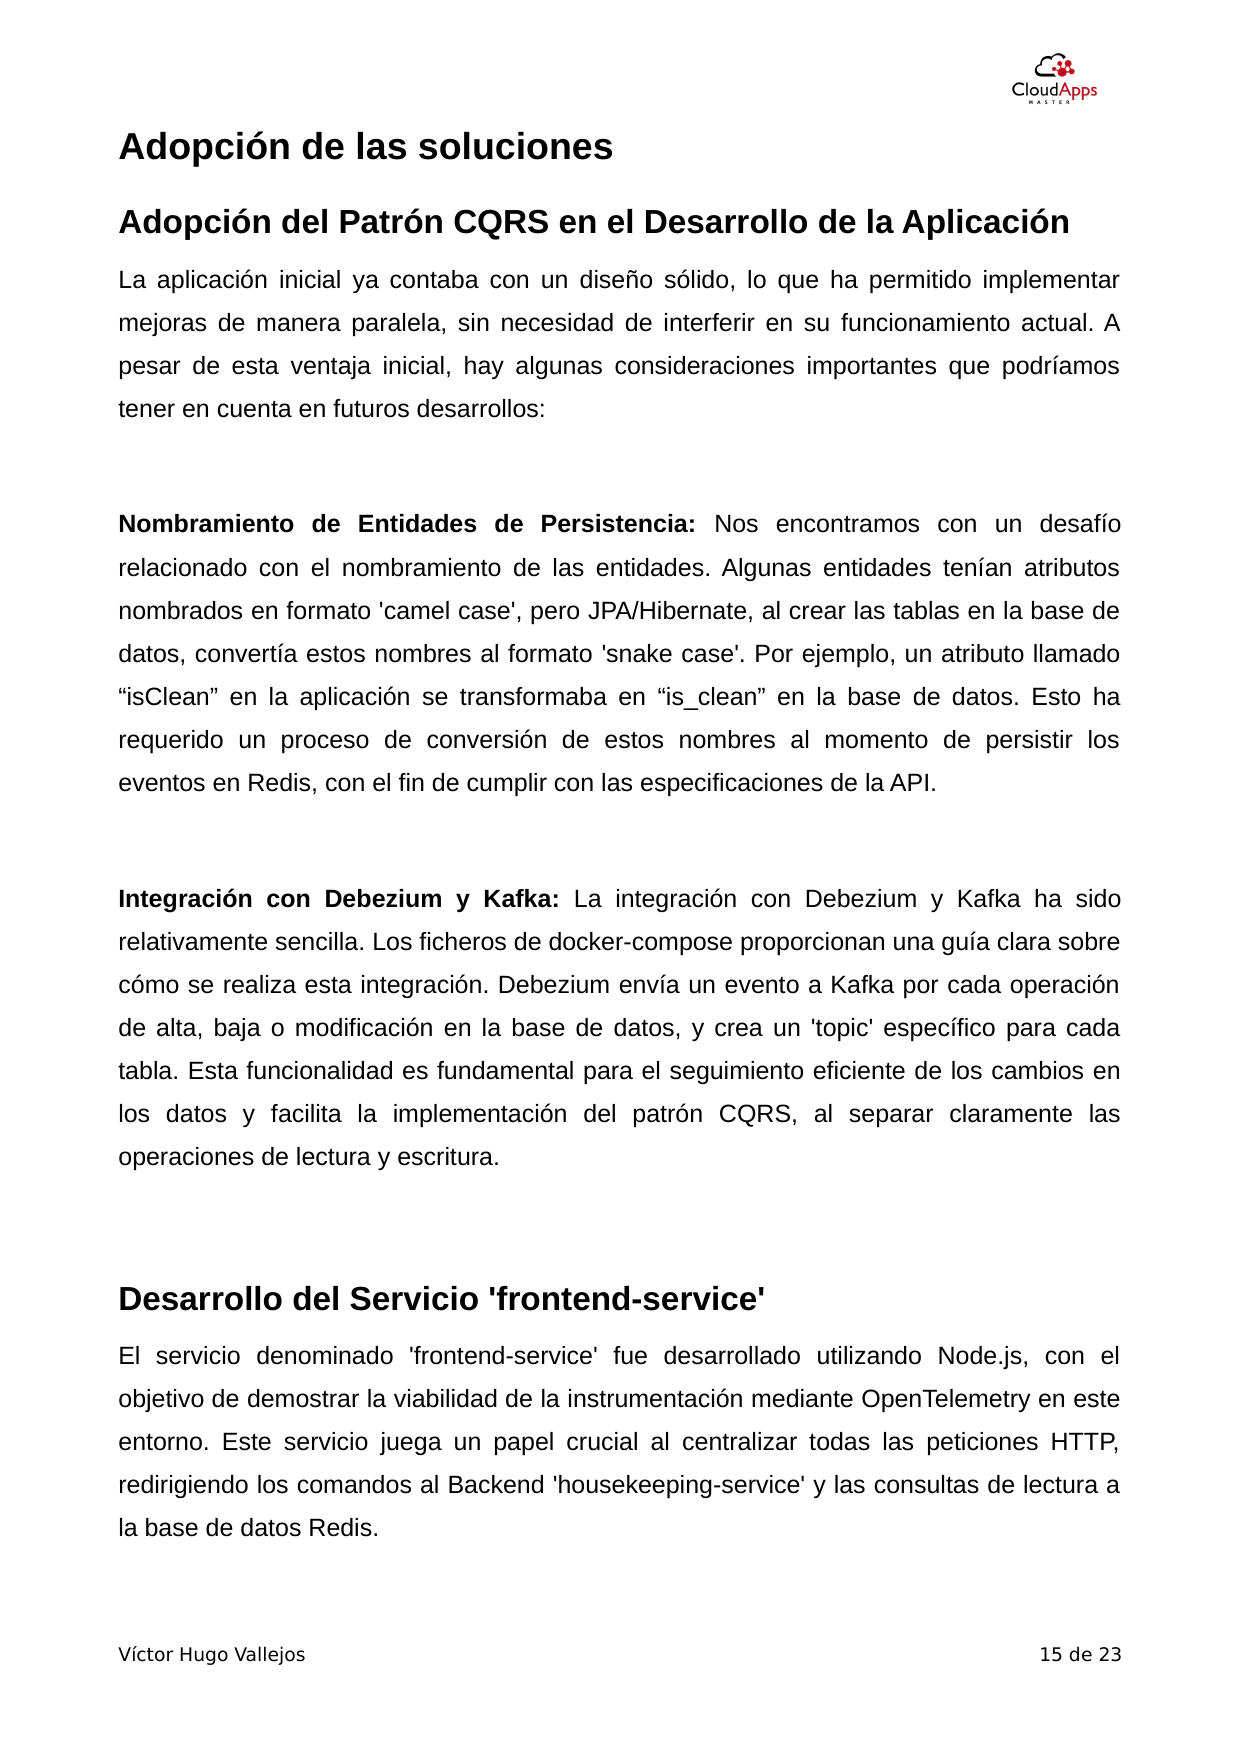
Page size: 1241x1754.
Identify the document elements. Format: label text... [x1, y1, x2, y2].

subtitle Desarrollo del Servicio 'frontend-service' [118, 1279, 1122, 1317]
subtitle Adopción del Patrón CQRS en el Desarrollo de la Aplicación [118, 203, 1122, 241]
text El servicio denominado 'frontend-service' fue desarrollado utilizando Node.js, con el objetivo de demostrar la viabilidad de la instrumentación mediante OpenTelemetry en este entorno. Este servicio juega un papel crucial al centralizar todas las peticiones HTTP, redirigiendo los comandos al Backend 'housekeeping-service' y las consultas de lectura a la base de datos Redis. [118, 1341, 1122, 1542]
text Nombramiento de Entidades de Persistencia: Nos encontramos con un desafío relacionado con el nombramiento de las entidades. Algunas entidades tenían atributos nombrados en formato 'camel case', pero JPA/Hibernate, al crear las tablas en la base de datos, convertía estos nombres al formato 'snake case'. Por ejemplo, un atributo llamado “isClean” en la aplicación se transformaba en “is_clean” en la base de datos. Esto ha requerido un proceso de conversión de estos nombres al momento de persistir los eventos en Redis, con el fin de cumplir con las especificaciones de la API. [118, 509, 1122, 797]
text La aplicación inicial ya contaba con un diseño sólido, lo que ha permitido implementar mejoras de manera paralela, sin necesidad de interferir en su funcionamiento actual. A pesar de esta ventaja inicial, hay algunas consideraciones importantes que podríamos tener en cuenta en futuros desarrollos: [118, 265, 1122, 423]
picture [992, 49, 1117, 107]
text Integración con Debezium y Kafka: La integración con Debezium y Kafka ha sido relativamente sencilla. Los ficheros de docker-compose proporcionan una guía clara sobre cómo se realiza esta integración. Debezium envía un evento a Kafka por cada operación de alta, baja o modificación en la base de datos, y crea un 'topic' específico para cada tabla. Esta funcionalidad es fundamental para el seguimiento eficiente de los cambios en los datos y facilita la implementación del patrón CQRS, al separar claramente las operaciones de lectura y escritura. [118, 884, 1122, 1171]
subtitle Adopción de las soluciones [118, 124, 1122, 167]
